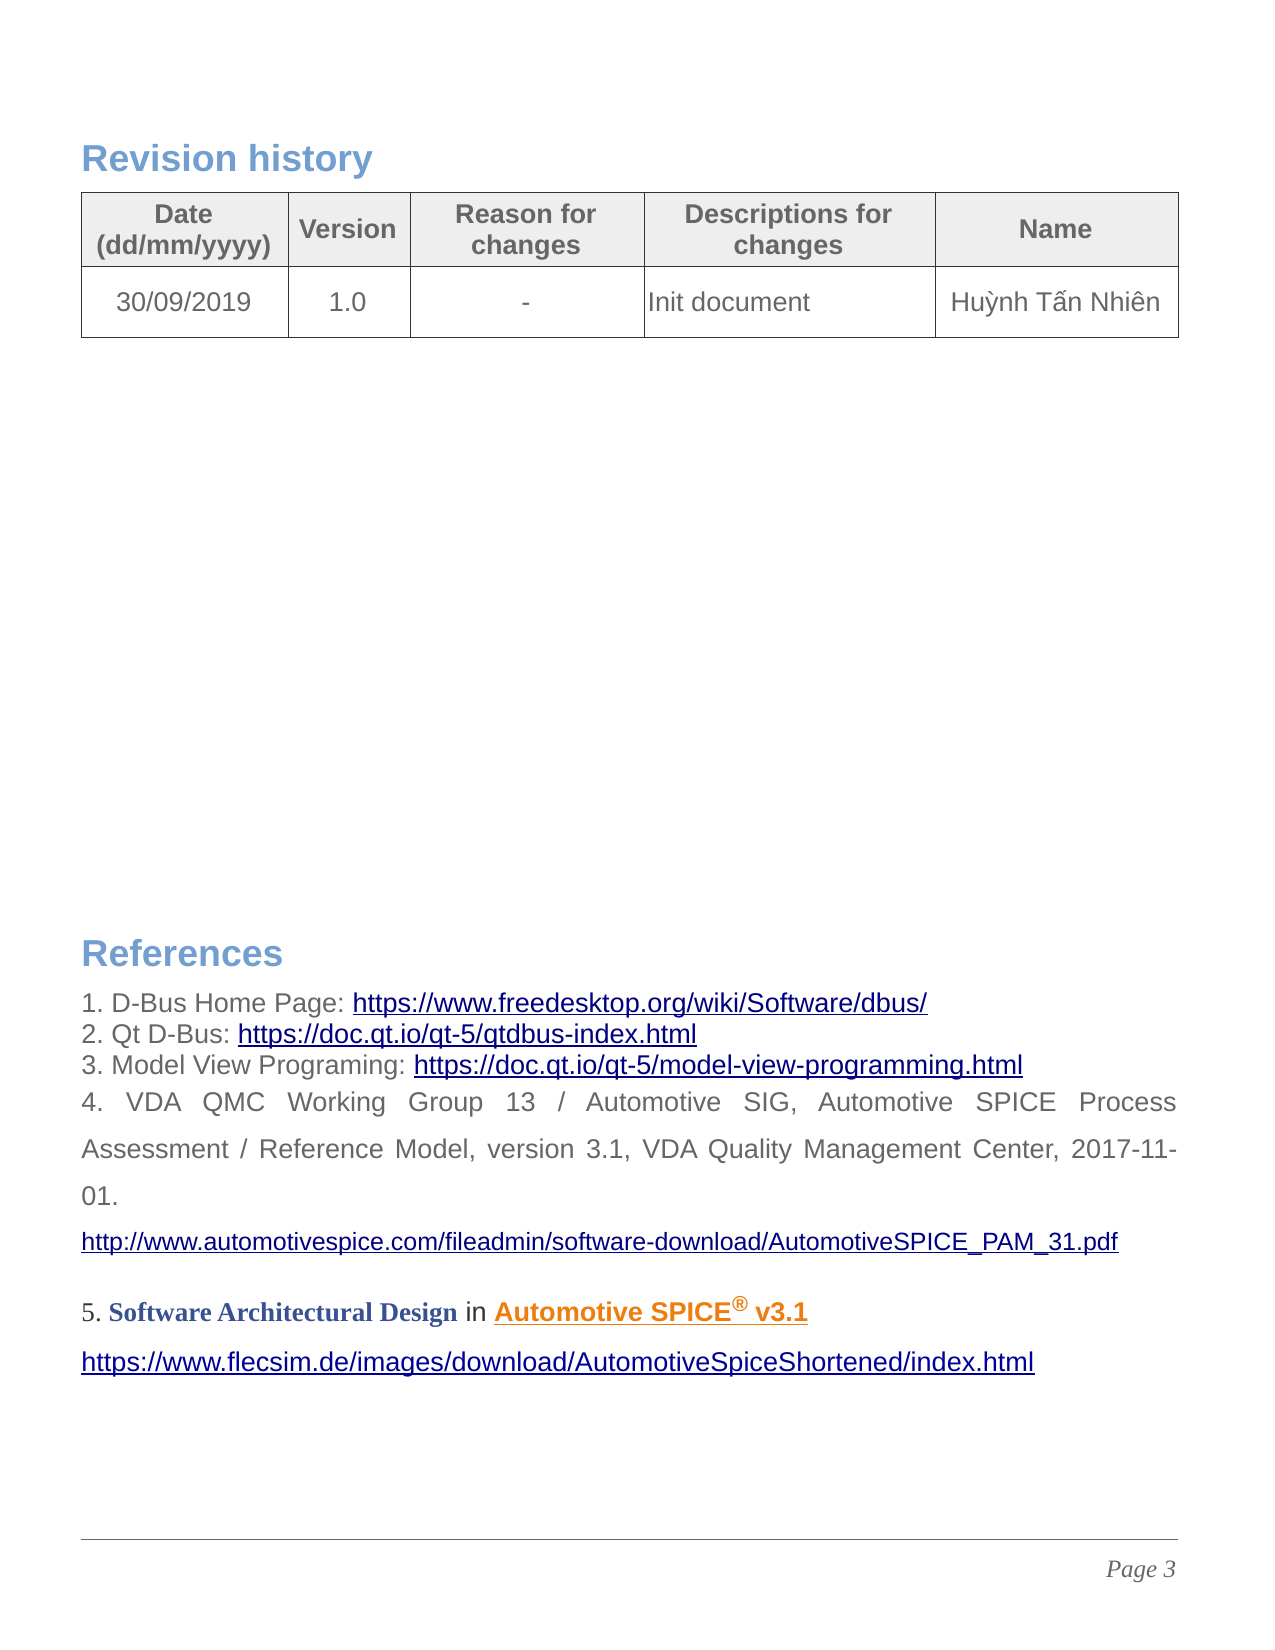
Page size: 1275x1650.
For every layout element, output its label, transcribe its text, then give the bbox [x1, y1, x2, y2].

text 1. D-Bus Home Page: https://www.freedesktop.org/wiki/Software/dbus/ [81, 987, 1178, 1018]
text 4. VDA QMC Working Group 13 / Automotive SIG, Automotive SPICE Process Assessment / Reference Model, version 3.1, VDA Quality Management Center, 2017-11-01. [81, 1118, 1178, 1133]
table_cell Init document [645, 267, 935, 337]
table_cell Huỳnh Tấn Nhiên [936, 267, 1178, 337]
table_header Date (dd/mm/yyyy) [82, 193, 288, 266]
table_cell 1.0 [289, 267, 410, 337]
table_header Descriptions for changes [645, 193, 935, 266]
text 5. Software Architectural Design in Automotive SPICE® v3.1 [748, 1291, 1178, 1328]
text https://www.flecsim.de/images/download/AutomotiveSpiceShortened/index.html [1034, 1346, 1178, 1377]
subtitle References [81, 931, 1178, 974]
table_header Version [289, 193, 410, 266]
subtitle Revision history [81, 136, 1178, 179]
table_cell - [411, 267, 644, 337]
text 4. VDA QMC Working Group 13 / Automotive SIG, Automotive SPICE Process Assessment / Reference Model, version 3.1, VDA Quality Management Center, 2017-11-01. [81, 1164, 1178, 1211]
table_cell 30/09/2019 [82, 267, 288, 337]
text 5. Software Architectural Design in Automotive SPICE® v3.1 [81, 1291, 732, 1297]
text 3. Model View Programing: https://doc.qt.io/qt-5/model-view-programming.html [81, 1049, 1178, 1080]
table_header Name [936, 193, 1178, 266]
text http://www.automotivespice.com/fileadmin/software-download/AutomotiveSPICE_PAM_31.pdf [1119, 1227, 1178, 1256]
text 2. Qt D-Bus: https://doc.qt.io/qt-5/qtdbus-index.html [81, 1018, 1178, 1049]
table_header Reason for changes [411, 193, 644, 266]
